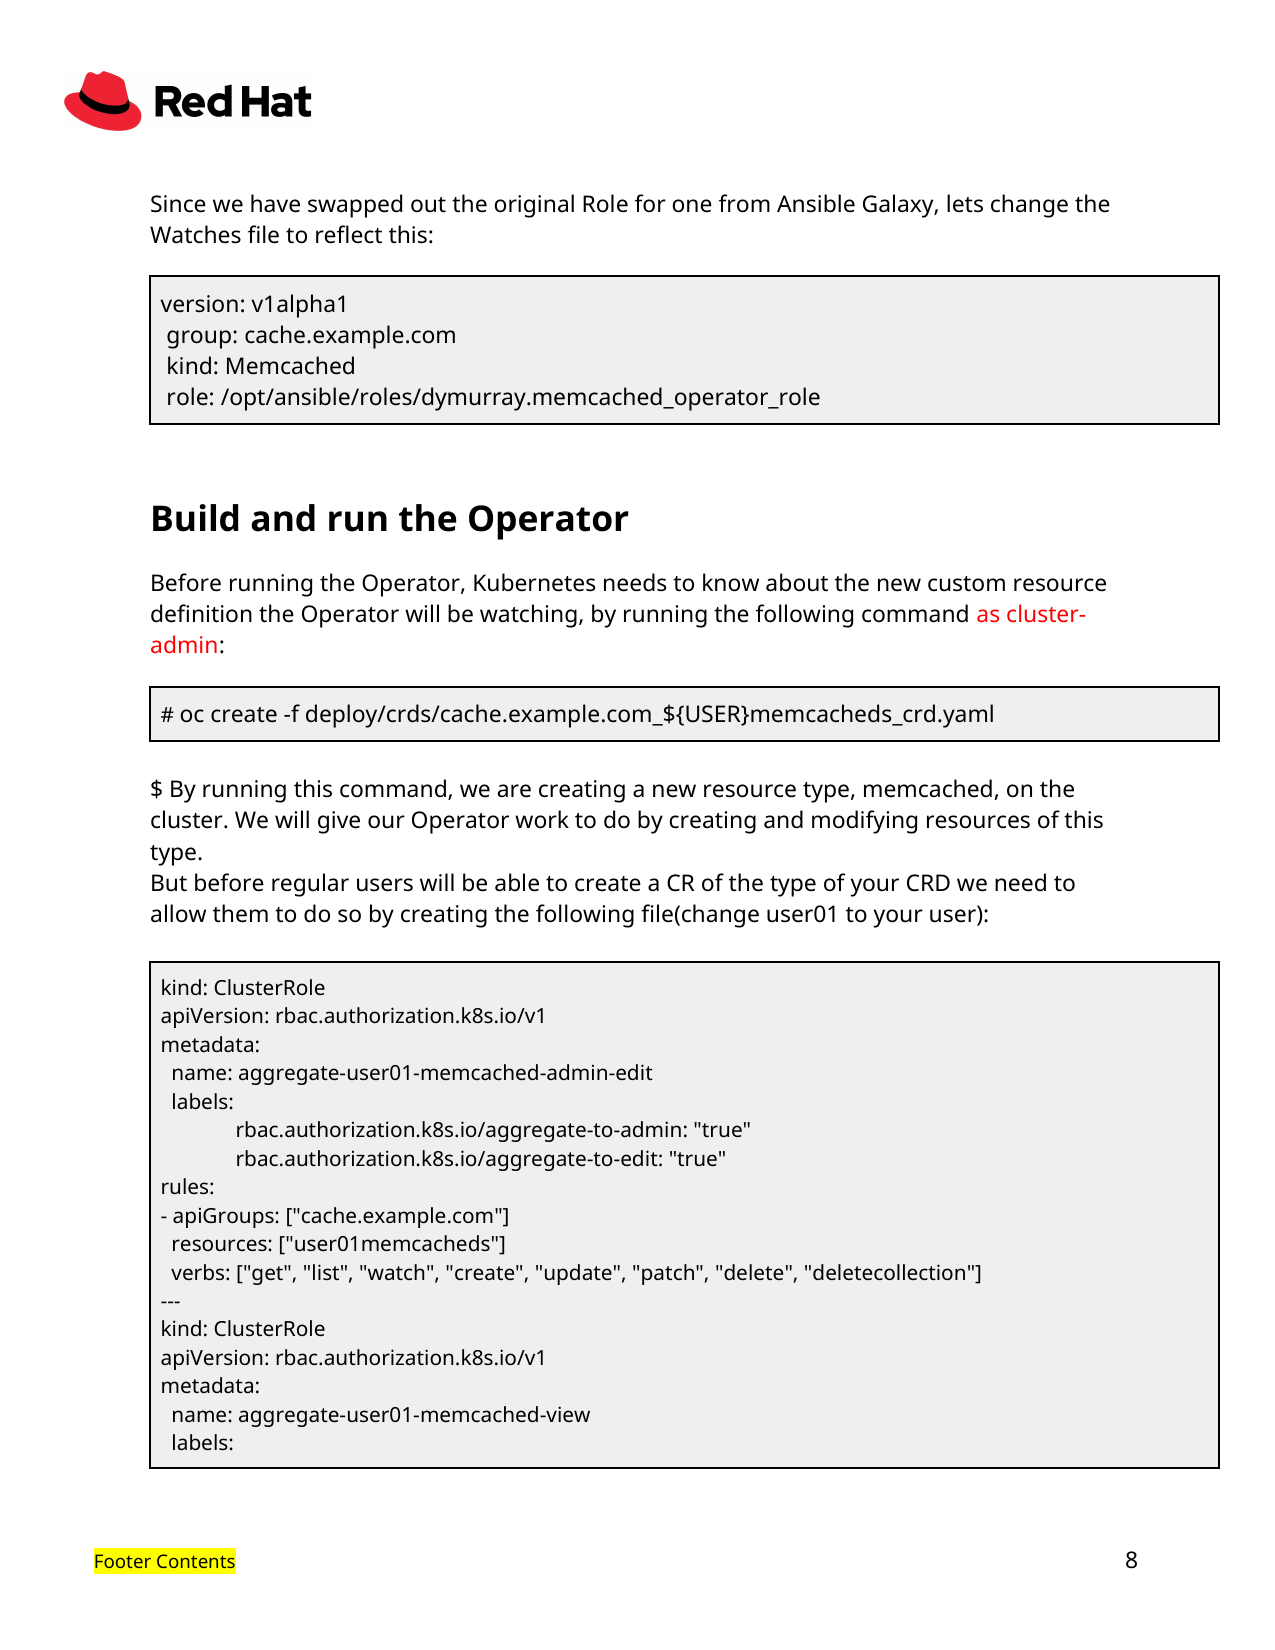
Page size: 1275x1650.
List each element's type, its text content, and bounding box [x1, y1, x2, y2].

subtitle Build and run the Operator [150, 494, 1125, 542]
table_header version: v1alpha1 group: cache.example.com kind: Memcached role: /opt/ansible/roles/dymurray.memcached_operator_role [151, 277, 1218, 423]
text Since we have swapped out the original Role for one from Ansible Galaxy, lets change the Watches file to reflect this: [150, 187, 1125, 250]
table_header # oc create -f deploy/crds/cache.example.com_${USER}memcacheds_crd.yaml [151, 688, 1218, 740]
picture [64, 71, 312, 131]
table_header kind: ClusterRole apiVersion: rbac.authorization.k8s.io/v1 metadata: name: aggregate-user01-memcached-admin-edit labels: rbac.authorization.k8s.io/aggregate-to-admin: "true" rbac.authorization.k8s.io/aggregate-to-edit: "true" rules: - apiGroups: ["cache.example.com"] resources: ["user01memcacheds"] verbs: ["get", "list", "watch", "create", "update", "patch", "delete", "deletecollection"] --- kind: ClusterRole apiVersion: rbac.authorization.k8s.io/v1 metadata: name: aggregate-user01-memcached-view labels: [151, 963, 1218, 1467]
text Before running the Operator, Kubernetes needs to know about the new custom resource definition the Operator will be watching, by running the following command as cluster-admin: [150, 567, 1125, 661]
text But before regular users will be able to create a CR of the type of your CRD we need to allow them to do so by creating the following file(change user01 to your user): [150, 867, 1125, 929]
text $ By running this command, we are creating a new resource type, memcached, on the cluster. We will give our Operator work to do by creating and modifying resources of this type. [150, 773, 1125, 867]
